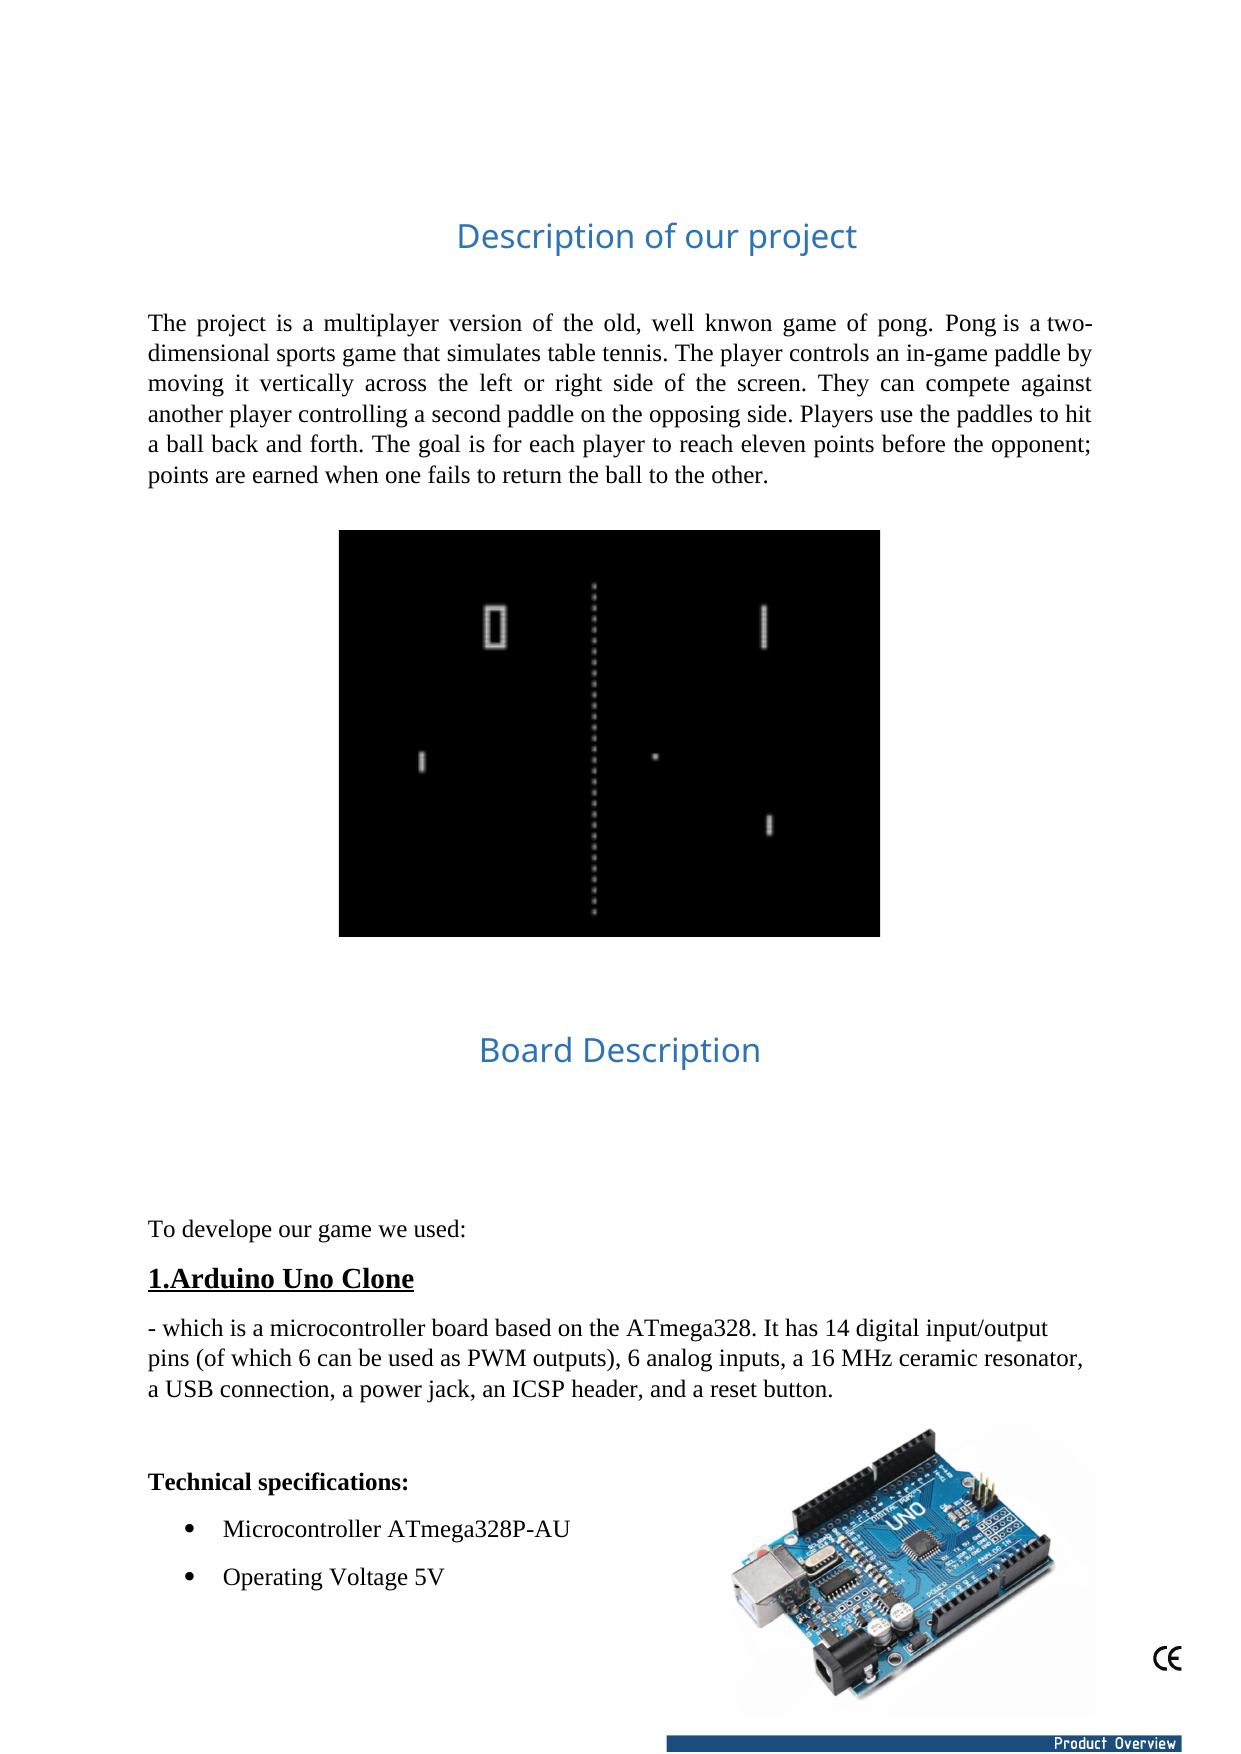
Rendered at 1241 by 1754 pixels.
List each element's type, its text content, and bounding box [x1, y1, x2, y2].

subtitle Description of our project [148, 213, 1093, 259]
list Microcontroller ATmega328P-AU [185, 1514, 666, 1543]
subtitle Board Description [148, 1027, 1093, 1072]
text 1.Arduino Uno Clone [148, 1261, 1093, 1294]
text - which is a microcontroller board based on the ATmega328. It has 14 digital input/output pins (of which 6 can be used as PWM outputs), 6 analog inputs, a 16 MHz ceramic resonator, a USB connection, a power jack, an ICSP header, and a reset button. [148, 1313, 1093, 1403]
text To develope our game we used: [148, 1214, 1093, 1243]
text The project is a multiplayer version of the old, well knwon game of pong. Pong is a two-dimensional sports game that simulates table tennis. The player controls an in-game paddle by moving it vertically across the left or right side of the screen. They can compete against another player controlling a second paddle on the opposing side. Players use the paddles to hit a ball back and forth. The goal is for each player to reach eleven points before the opponent; points are earned when one fails to return the ball to the other. [148, 308, 1093, 488]
list Operating Voltage 5V [185, 1562, 666, 1590]
text Technical specifications: [148, 1467, 666, 1496]
